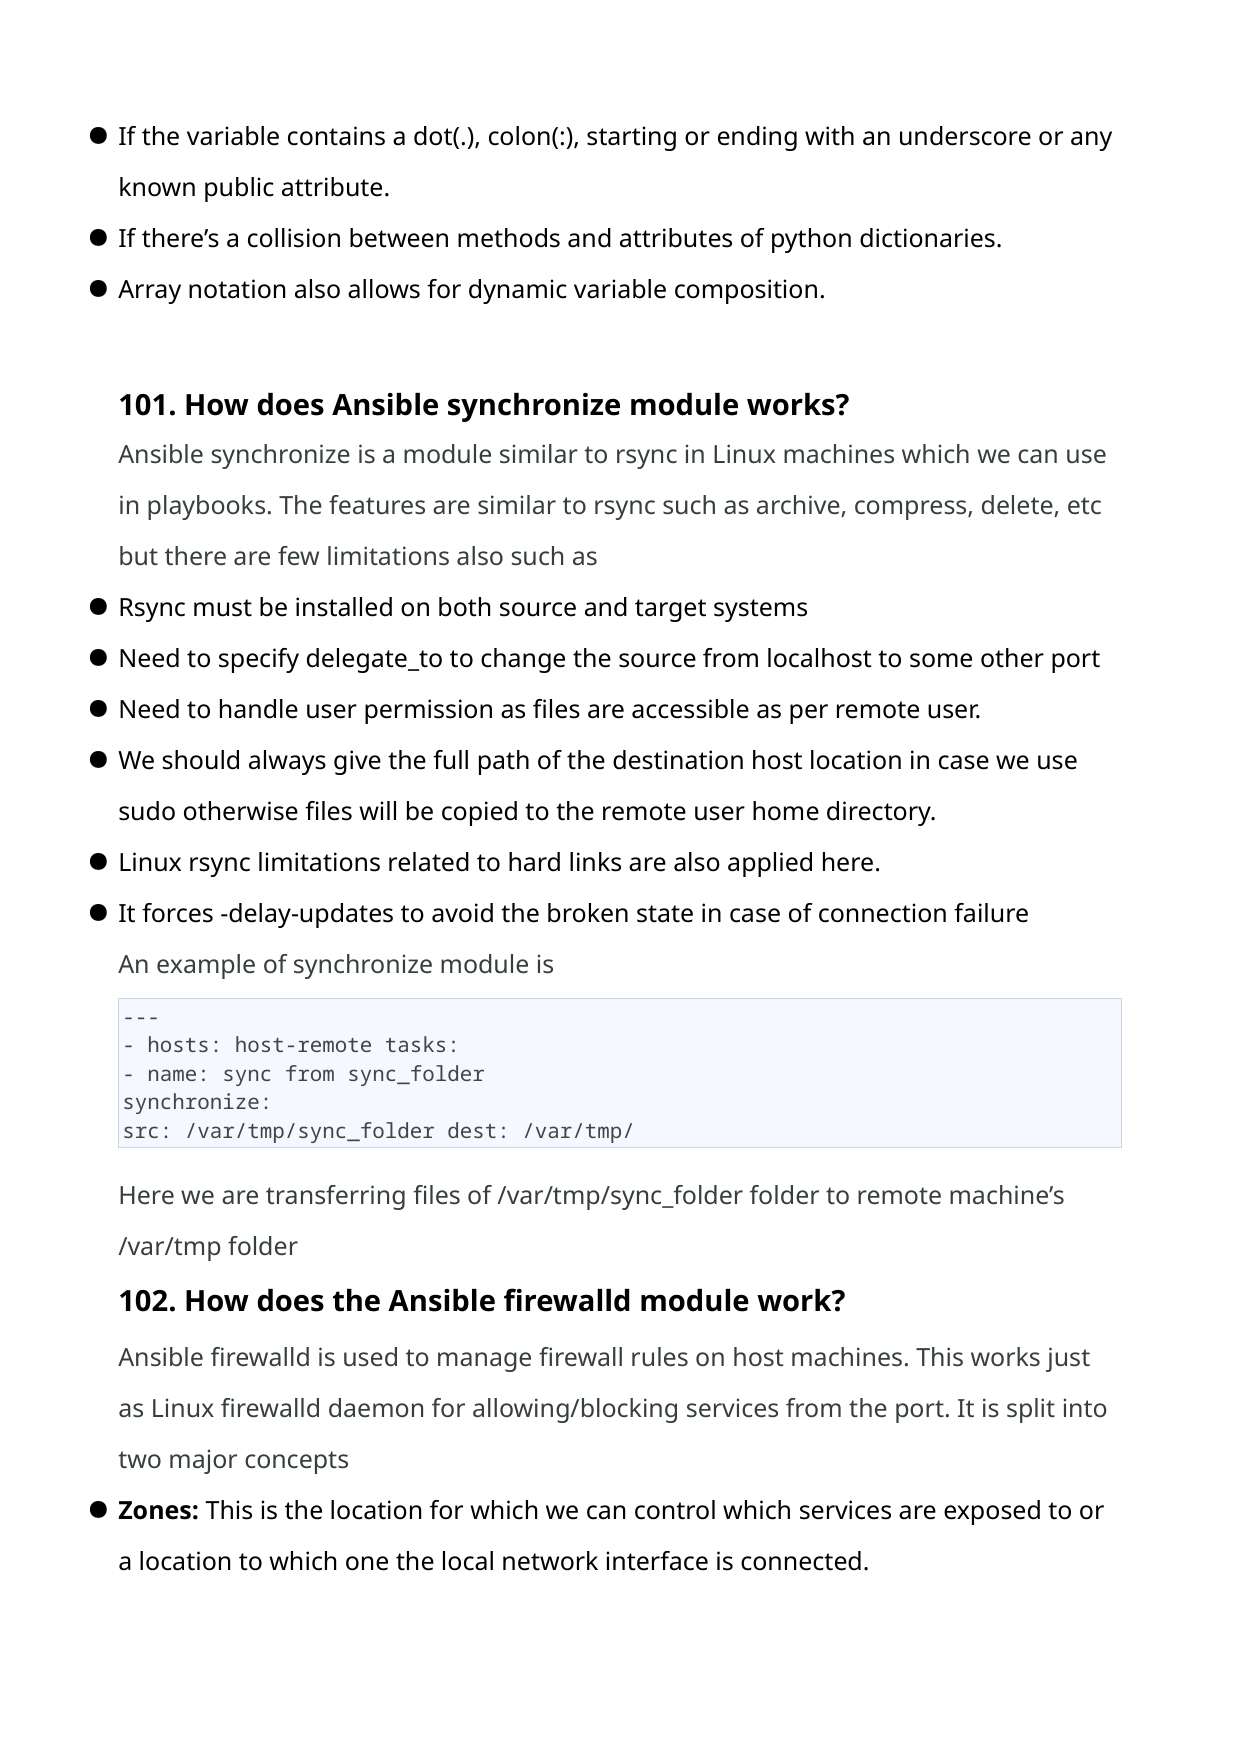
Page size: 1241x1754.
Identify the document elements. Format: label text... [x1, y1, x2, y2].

text --- [119, 999, 1121, 1027]
list If the variable contains a dot(.), colon(:), starting or ending with an underscore or any known public attribute. [118, 118, 1122, 203]
text synchronize: [119, 1083, 1121, 1112]
text src: /var/tmp/sync_folder dest: /var/tmp/ [119, 1112, 1121, 1147]
text - name: sync from sync_folder [119, 1055, 1121, 1083]
list It forces -delay-updates to avoid the broken state in case of connection failure [118, 896, 1122, 930]
text Ansible synchronize is a module similar to rsync in Linux machines which we can use in playbooks. The features are similar to rsync such as archive, compress, delete, etc but there are few limitations also such as [118, 437, 1122, 573]
list Zones: This is the location for which we can control which services are exposed to or a location to which one the local network interface is connected. [118, 1492, 1122, 1577]
list If there’s a collision between methods and attributes of python dictionaries. [118, 220, 1122, 254]
list We should always give the full path of the destination host location in case we use sudo otherwise files will be copied to the remote user home directory. [118, 743, 1122, 828]
text Here we are transferring files of /var/tmp/sync_folder folder to remote machine’s /var/tmp folder [118, 1178, 1122, 1263]
list Need to handle user permission as files are accessible as per remote user. [118, 692, 1122, 726]
text - hosts: host-remote tasks: [119, 1027, 1121, 1055]
text An example of synchronize module is [118, 947, 1122, 981]
list Rsync must be installed on both source and target systems [118, 590, 1122, 624]
list Need to specify delegate_to to change the source from localhost to some other port [118, 641, 1122, 675]
subtitle 101. How does Ansible synchronize module works? [118, 384, 1122, 424]
list Linux rsync limitations related to hard links are also applied here. [118, 845, 1122, 879]
text Ansible firewalld is used to manage firewall rules on host machines. This works just as Linux firewalld daemon for allowing/blocking services from the port. It is split into two major concepts [118, 1339, 1122, 1475]
subtitle 102. How does the Ansible firewalld module work? [118, 1280, 1122, 1319]
list Array notation also allows for dynamic variable composition. [118, 271, 1122, 305]
